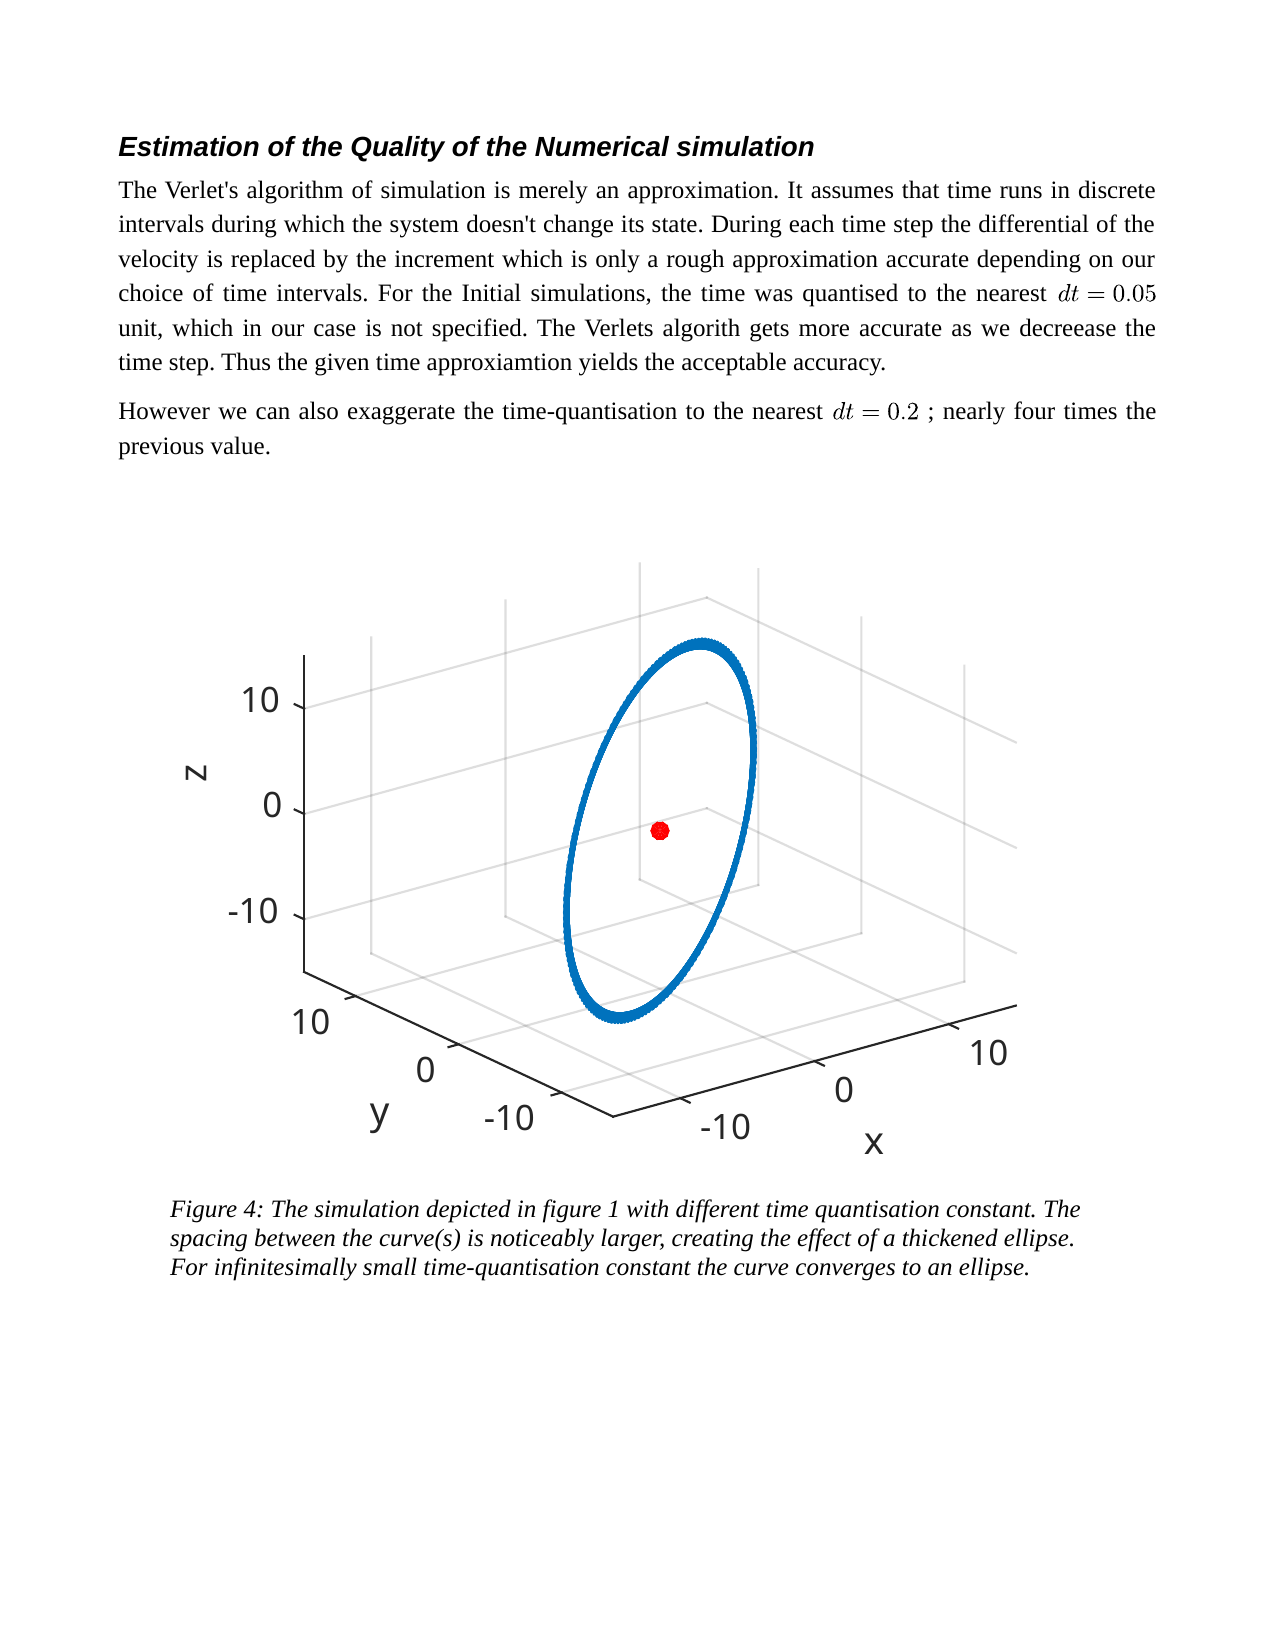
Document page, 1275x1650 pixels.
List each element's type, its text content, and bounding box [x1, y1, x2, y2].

subtitle Estimation of the Quality of the Numerical simulation [118, 131, 1157, 162]
text The Verlet's algorithm of simulation is merely an approximation. It assumes that time runs in discrete intervals during which the system doesn't change its state. During each time step the differential of the velocity is replaced by the increment which is only a rough approximation accurate depending on our choice of time intervals. For the Initial simulations, the time was quantised to the nearest unit, which in our case is not specified. The Verlets algorith gets more accurate as we decreease the time step. Thus the given time approxiamtion yields the acceptable accuracy. [118, 175, 1157, 376]
text However we can also exaggerate the time-quantisation to the nearest ; nearly four times the previous value. [118, 396, 1157, 460]
text Figure 4: The simulation depicted in figure 1 with different time quantisation constant. The spacing between the curve(s) is noticeably larger, creating the effect of a thickened ellipse. For infinitesimally small time-quantisation constant the curve converges to an ellipse. [170, 1194, 1105, 1280]
